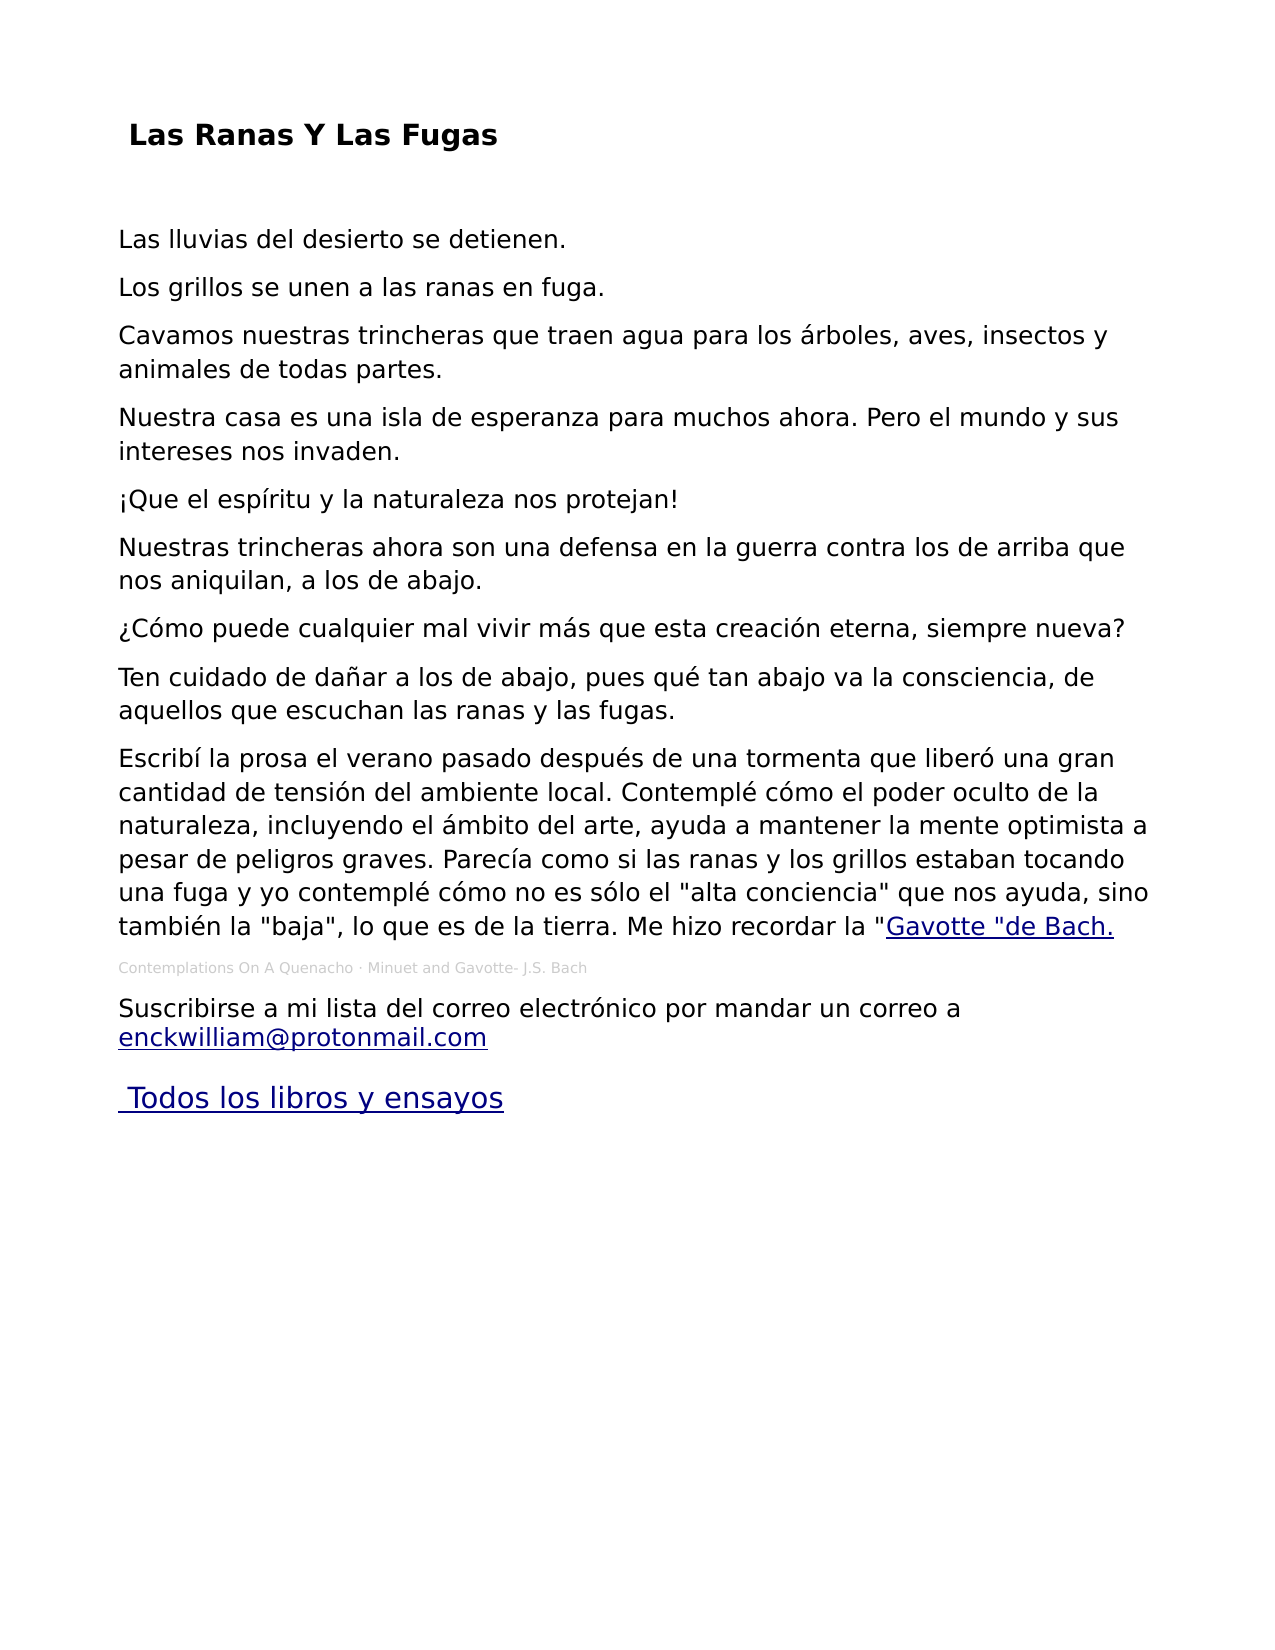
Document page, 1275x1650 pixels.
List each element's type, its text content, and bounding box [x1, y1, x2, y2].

text Cavamos nuestras trincheras que traen agua para los árboles, aves, insectos y animales de todas partes. [118, 321, 1157, 384]
text Contemplations On A Quenacho · Minuet and Gavotte- J.S. Bach [118, 960, 1157, 977]
text Escribí la prosa el verano pasado después de una tormenta que liberó una gran cantidad de tensión del ambiente local. Contemplé cómo el poder oculto de la naturaleza, incluyendo el ámbito del arte, ayuda a mantener la mente optimista a pesar de peligros graves. Parecía como si las ranas y los grillos estaban tocando una fuga y yo contemplé cómo no es sólo el "alta conciencia" que nos ayuda, sino también la "baja", lo que es de la tierra. Me hizo recordar la "Gavotte "de Bach. [118, 744, 1157, 941]
text ¡Que el espíritu y la naturaleza nos protejan! [118, 485, 1157, 514]
text Nuestras trincheras ahora son una defensa en la guerra contra los de arriba que nos aniquilan, a los de abajo. [118, 533, 1157, 596]
text Suscribirse a mi lista del correo electrónico por mandar un correo a enckwilliam@protonmail.com Todos los libros y ensayos [118, 994, 1157, 1116]
text Ten cuidado de dañar a los de abajo, pues qué tan abajo va la consciencia, de aquellos que escuchan las ranas y las fugas. [118, 663, 1157, 725]
text Las Ranas Y Las Fugas [118, 118, 1157, 152]
text Las lluvias del desierto se detienen. [118, 225, 1157, 254]
text Los grillos se unen a las ranas en fuga. [118, 273, 1157, 302]
text ¿Cómo puede cualquier mal vivir más que esta creación eterna, siempre nueva? [118, 614, 1157, 644]
text Nuestra casa es una isla de esperanza para muchos ahora. Pero el mundo y sus intereses nos invaden. [118, 403, 1157, 466]
